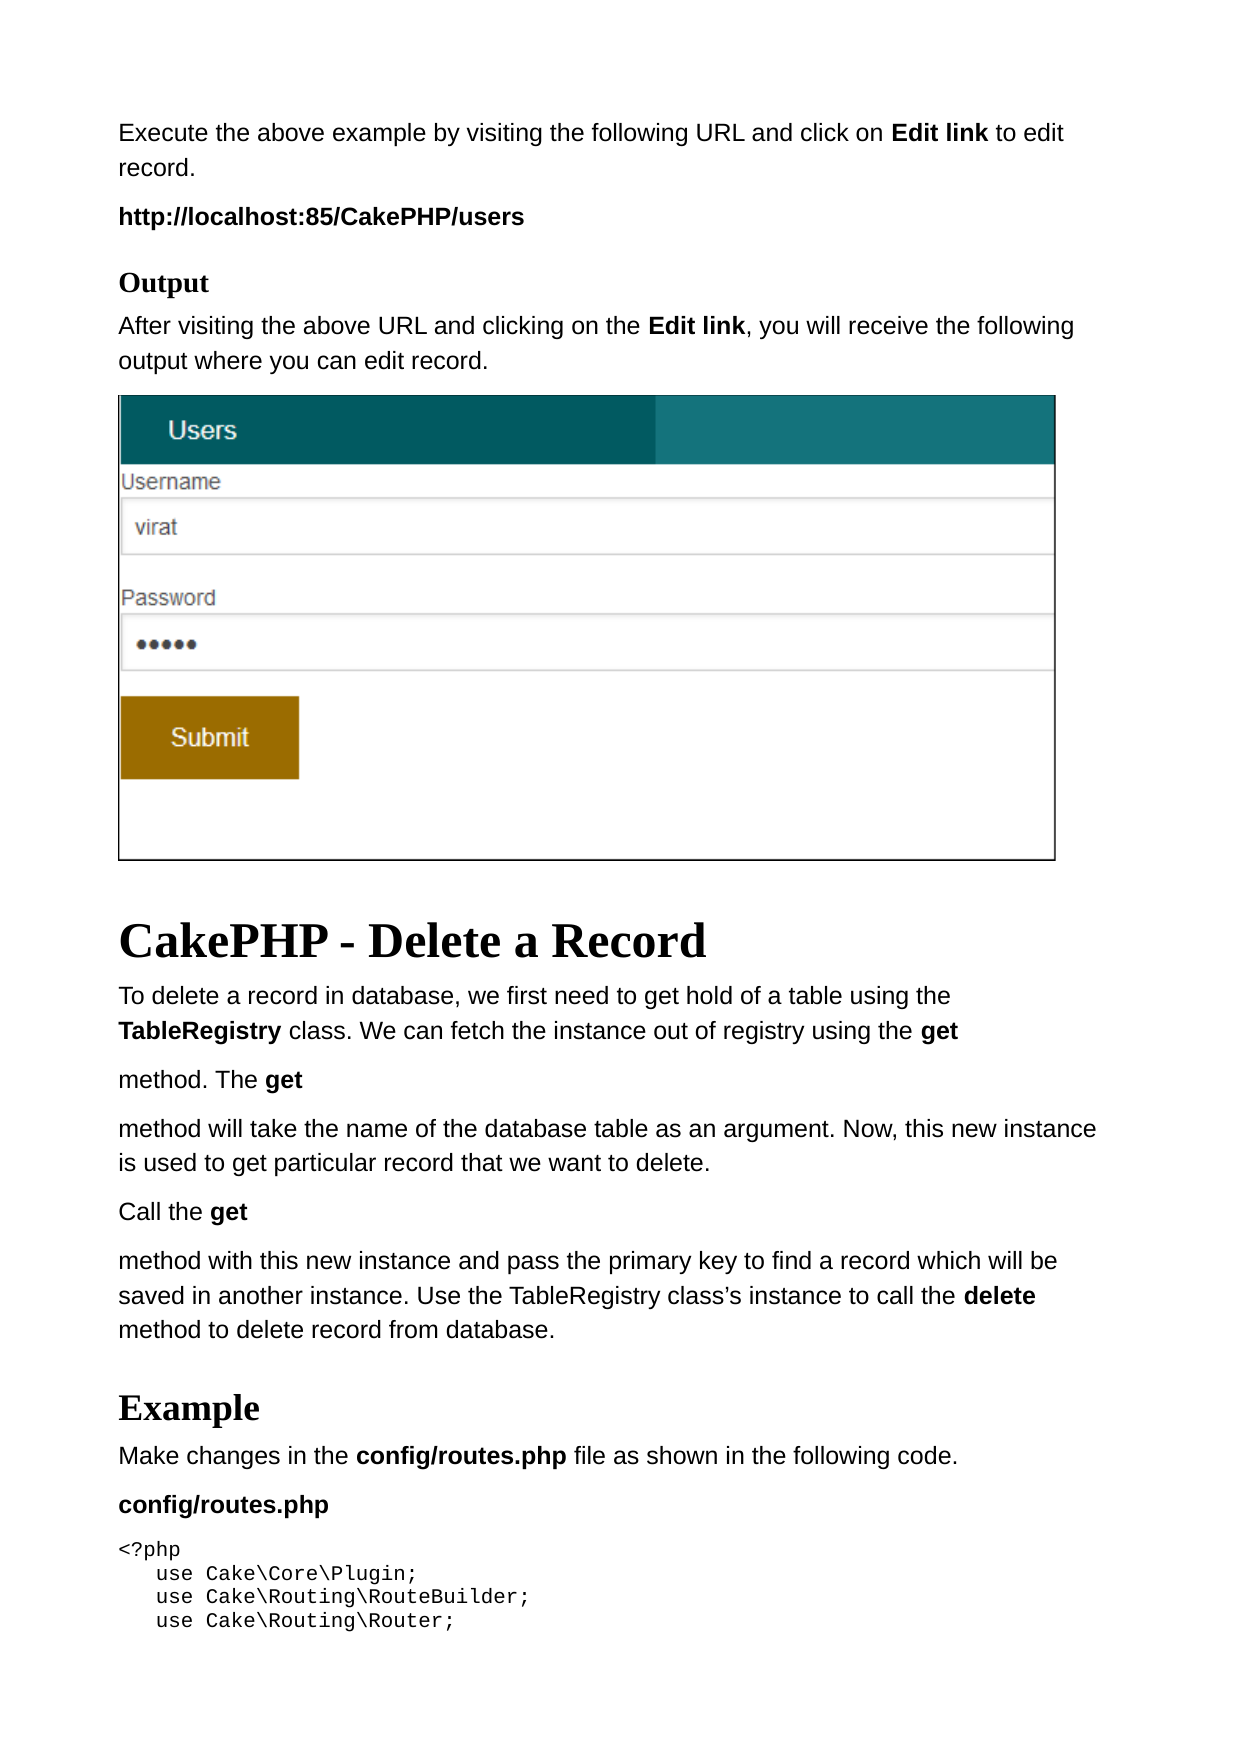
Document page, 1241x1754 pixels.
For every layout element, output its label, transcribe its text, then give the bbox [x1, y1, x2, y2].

text method. The get [118, 1065, 1122, 1093]
text use Cake\Core\Plugin; [118, 1563, 1122, 1586]
text Execute the above example by visiting the following URL and click on Edit link to edit record. [118, 118, 1122, 181]
text use Cake\Routing\RouteBuilder; [118, 1586, 1122, 1610]
subtitle Output [118, 265, 1122, 299]
text After visiting the above URL and clicking on the Edit link, you will receive the following output where you can edit record. [118, 311, 1122, 374]
subtitle CakePHP - Delete a Record [118, 911, 1122, 969]
text config/routes.php [118, 1490, 1122, 1519]
text Make changes in the config/routes.php file as shown in the following code. [118, 1441, 1122, 1469]
picture [118, 395, 1056, 861]
text method will take the name of the database table as an argument. Now, this new instance is used to get particular record that we want to delete. [118, 1114, 1122, 1177]
subtitle Example [118, 1385, 1122, 1428]
text Call the get [118, 1197, 1122, 1226]
text use Cake\Routing\Router; [118, 1610, 1122, 1633]
text method with this new instance and pass the primary key to find a record which will be saved in another instance. Use the TableRegistry class’s instance to call the delete method to delete record from database. [118, 1246, 1122, 1344]
text <?php [118, 1539, 1122, 1563]
text http://localhost:85/CakePHP/users [118, 202, 1122, 230]
text To delete a record in database, we first need to get hold of a table using the TableRegistry class. We can fetch the instance out of registry using the get [118, 981, 1122, 1044]
